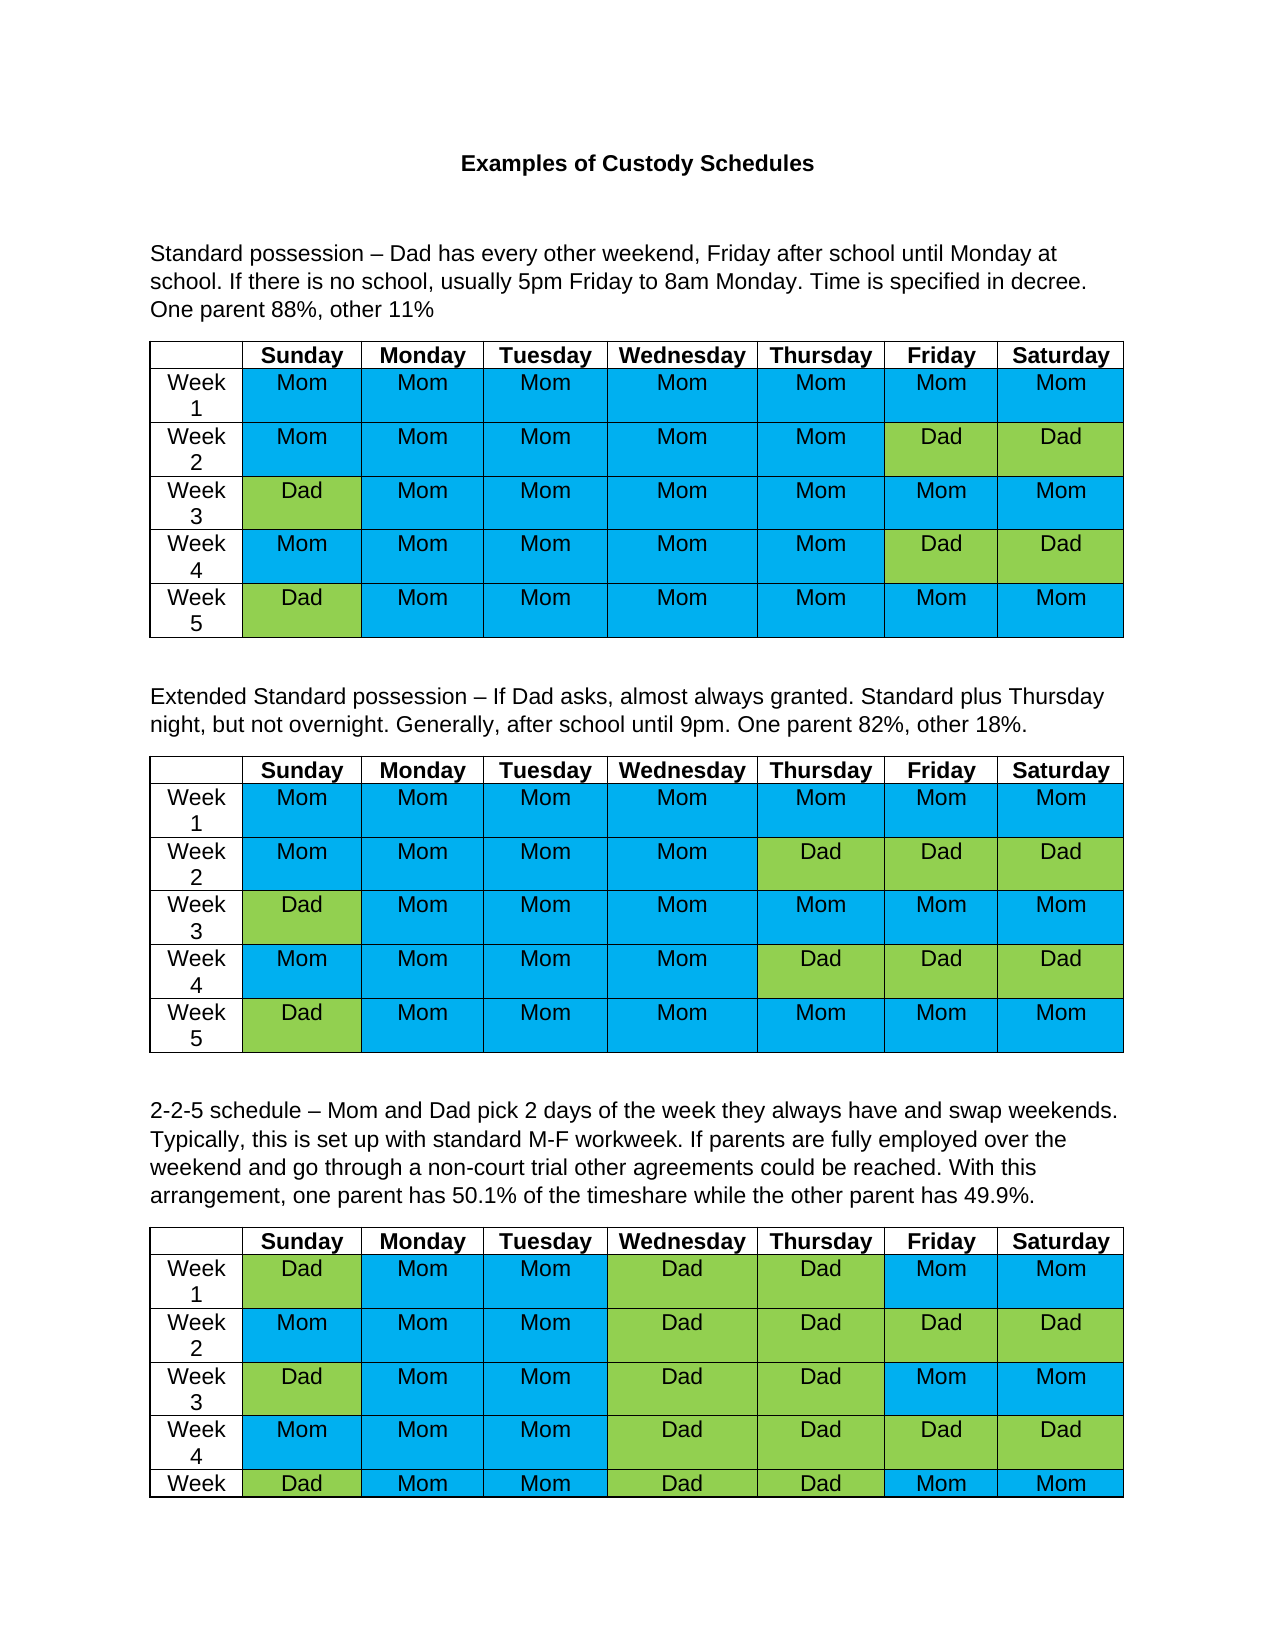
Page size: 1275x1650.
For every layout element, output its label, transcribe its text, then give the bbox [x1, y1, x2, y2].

text Examples of Custody Schedules [150, 150, 1125, 176]
table_header Tuesday [484, 1228, 607, 1254]
table_cell Mom [998, 784, 1123, 837]
table_cell Mom [758, 584, 884, 637]
table_cell Mom [758, 530, 884, 583]
text Standard possession – Dad has every other weekend, Friday after school until Monday at school. If there is no school, usually 5pm Friday to 8am Monday. Time is specified in decree. One parent 88%, other 11% [150, 239, 1125, 322]
table_cell Week 2 [151, 1309, 242, 1362]
table_cell Mom [243, 423, 361, 476]
table_cell Mom [885, 784, 997, 837]
table_cell Week 4 [151, 945, 242, 998]
table_cell Mom [998, 1255, 1123, 1308]
table_cell Mom [885, 1363, 997, 1415]
table_cell Mom [608, 530, 757, 583]
table_cell Mom [484, 369, 607, 422]
table_cell Week 1 [151, 784, 242, 837]
table_cell Mom [998, 999, 1123, 1052]
table_cell Mom [362, 838, 483, 890]
table_cell Dad [885, 1416, 997, 1469]
table_cell Dad [885, 838, 997, 890]
table_header Friday [885, 342, 997, 368]
table_cell Mom [362, 1363, 483, 1415]
table_cell Mom [362, 1309, 483, 1362]
table_cell Dad [998, 530, 1123, 583]
table_cell Mom [484, 1416, 607, 1469]
table_header [151, 1228, 242, 1254]
table_cell Mom [758, 891, 884, 944]
table_cell Mom [362, 1470, 483, 1496]
table_cell Mom [362, 369, 483, 422]
table_cell Mom [608, 369, 757, 422]
table_cell Mom [608, 838, 757, 890]
table_cell Mom [885, 369, 997, 422]
table_header Wednesday [608, 342, 757, 368]
table_cell Mom [484, 999, 607, 1052]
table_cell Dad [243, 1363, 361, 1415]
table_header Monday [362, 342, 483, 368]
table_header [151, 757, 242, 783]
table_cell Mom [362, 530, 483, 583]
table_cell Mom [484, 584, 607, 637]
table_cell Mom [885, 477, 997, 529]
table_cell Week 3 [151, 477, 242, 529]
table_cell Mom [362, 1255, 483, 1308]
table_header Saturday [998, 1228, 1123, 1254]
table_cell Week 2 [151, 423, 242, 476]
table_cell Mom [484, 530, 607, 583]
table_cell Dad [885, 1309, 997, 1362]
table_cell Mom [758, 369, 884, 422]
table_cell Mom [758, 423, 884, 476]
table_cell Dad [608, 1363, 757, 1415]
table_cell Dad [608, 1470, 757, 1496]
table_cell Mom [484, 891, 607, 944]
table_cell Mom [243, 369, 361, 422]
table_cell Dad [758, 1255, 884, 1308]
table_header Tuesday [484, 342, 607, 368]
table_cell Mom [484, 1470, 607, 1496]
table_cell Mom [885, 891, 997, 944]
table_header Thursday [758, 1228, 884, 1254]
table_header Friday [885, 1228, 997, 1254]
table_cell Dad [885, 530, 997, 583]
table_cell Dad [998, 1309, 1123, 1362]
table_cell Mom [758, 477, 884, 529]
table_cell Mom [885, 1255, 997, 1308]
table_cell Dad [243, 999, 361, 1052]
table_cell Mom [484, 838, 607, 890]
table_cell Mom [484, 945, 607, 998]
table_header Friday [885, 757, 997, 783]
table_cell Mom [758, 784, 884, 837]
table_cell Dad [885, 945, 997, 998]
table_cell Dad [758, 1416, 884, 1469]
table_cell Mom [362, 423, 483, 476]
table_cell Week 4 [151, 1416, 242, 1469]
table_cell Mom [998, 1363, 1123, 1415]
table_cell Mom [484, 1309, 607, 1362]
table_header Sunday [243, 342, 361, 368]
table_cell Week 4 [151, 530, 242, 583]
table_cell Week 1 [151, 369, 242, 422]
table_cell Dad [758, 945, 884, 998]
table_cell Mom [243, 1416, 361, 1469]
table_header Monday [362, 757, 483, 783]
table_cell Mom [998, 1470, 1123, 1496]
table_cell Mom [362, 945, 483, 998]
table_cell Dad [998, 838, 1123, 890]
table_cell Mom [362, 784, 483, 837]
table_cell Mom [608, 999, 757, 1052]
table_cell Mom [362, 1416, 483, 1469]
table_header [151, 342, 242, 368]
table_cell Mom [608, 945, 757, 998]
text Extended Standard possession – If Dad asks, almost always granted. Standard plus Thursday night, but not overnight. Generally, after school until 9pm. One parent 82%, other 18%. [150, 683, 1125, 737]
table_cell Mom [243, 784, 361, 837]
table_cell Mom [362, 477, 483, 529]
table_cell Week 2 [151, 838, 242, 890]
table_cell Week 3 [151, 1363, 242, 1415]
table_header Saturday [998, 342, 1123, 368]
table_cell Mom [608, 477, 757, 529]
table_cell Mom [998, 891, 1123, 944]
table_cell Week 5 [151, 999, 242, 1052]
table_cell Dad [243, 1255, 361, 1308]
table_cell Mom [484, 1255, 607, 1308]
table_cell Mom [243, 530, 361, 583]
table_header Thursday [758, 757, 884, 783]
table_cell Dad [998, 1416, 1123, 1469]
table_cell Dad [998, 945, 1123, 998]
table_cell Mom [484, 477, 607, 529]
table_cell Dad [243, 477, 361, 529]
table_cell Mom [998, 584, 1123, 637]
table_cell Week 3 [151, 891, 242, 944]
table_cell Dad [758, 838, 884, 890]
table_cell Mom [484, 784, 607, 837]
table_cell Dad [243, 891, 361, 944]
table_cell Mom [362, 999, 483, 1052]
table_cell Mom [362, 891, 483, 944]
table_header Wednesday [608, 757, 757, 783]
table_cell Mom [362, 584, 483, 637]
table_cell Mom [998, 477, 1123, 529]
table_cell Week [151, 1470, 242, 1496]
table_cell Mom [885, 1470, 997, 1496]
text 2-2-5 schedule – Mom and Dad pick 2 days of the week they always have and swap weekends. Typically, this is set up with standard M-F workweek. If parents are fully employed over the weekend and go through a non-court trial other agreements could be reached. With this arrangement, one parent has 50.1% of the timeshare while the other parent has 49.9%. [150, 1097, 1125, 1208]
table_cell Dad [608, 1309, 757, 1362]
table_cell Week 5 [151, 584, 242, 637]
table_cell Dad [608, 1416, 757, 1469]
table_cell Mom [484, 1363, 607, 1415]
table_cell Mom [608, 784, 757, 837]
table_cell Mom [885, 999, 997, 1052]
table_cell Mom [243, 1309, 361, 1362]
table_cell Dad [885, 423, 997, 476]
table_header Sunday [243, 757, 361, 783]
table_cell Mom [885, 584, 997, 637]
table_header Thursday [758, 342, 884, 368]
table_header Wednesday [608, 1228, 757, 1254]
table_cell Mom [608, 891, 757, 944]
table_cell Mom [484, 423, 607, 476]
table_cell Dad [758, 1309, 884, 1362]
table_header Sunday [243, 1228, 361, 1254]
table_cell Week 1 [151, 1255, 242, 1308]
table_header Saturday [998, 757, 1123, 783]
table_cell Dad [758, 1363, 884, 1415]
table_cell Mom [608, 423, 757, 476]
table_cell Mom [243, 838, 361, 890]
table_cell Mom [758, 999, 884, 1052]
table_cell Dad [608, 1255, 757, 1308]
table_header Tuesday [484, 757, 607, 783]
table_cell Mom [998, 369, 1123, 422]
table_cell Dad [243, 1470, 361, 1496]
table_cell Dad [243, 584, 361, 637]
table_header Monday [362, 1228, 483, 1254]
table_cell Dad [758, 1470, 884, 1496]
table_cell Mom [243, 945, 361, 998]
table_cell Mom [608, 584, 757, 637]
table_cell Dad [998, 423, 1123, 476]
